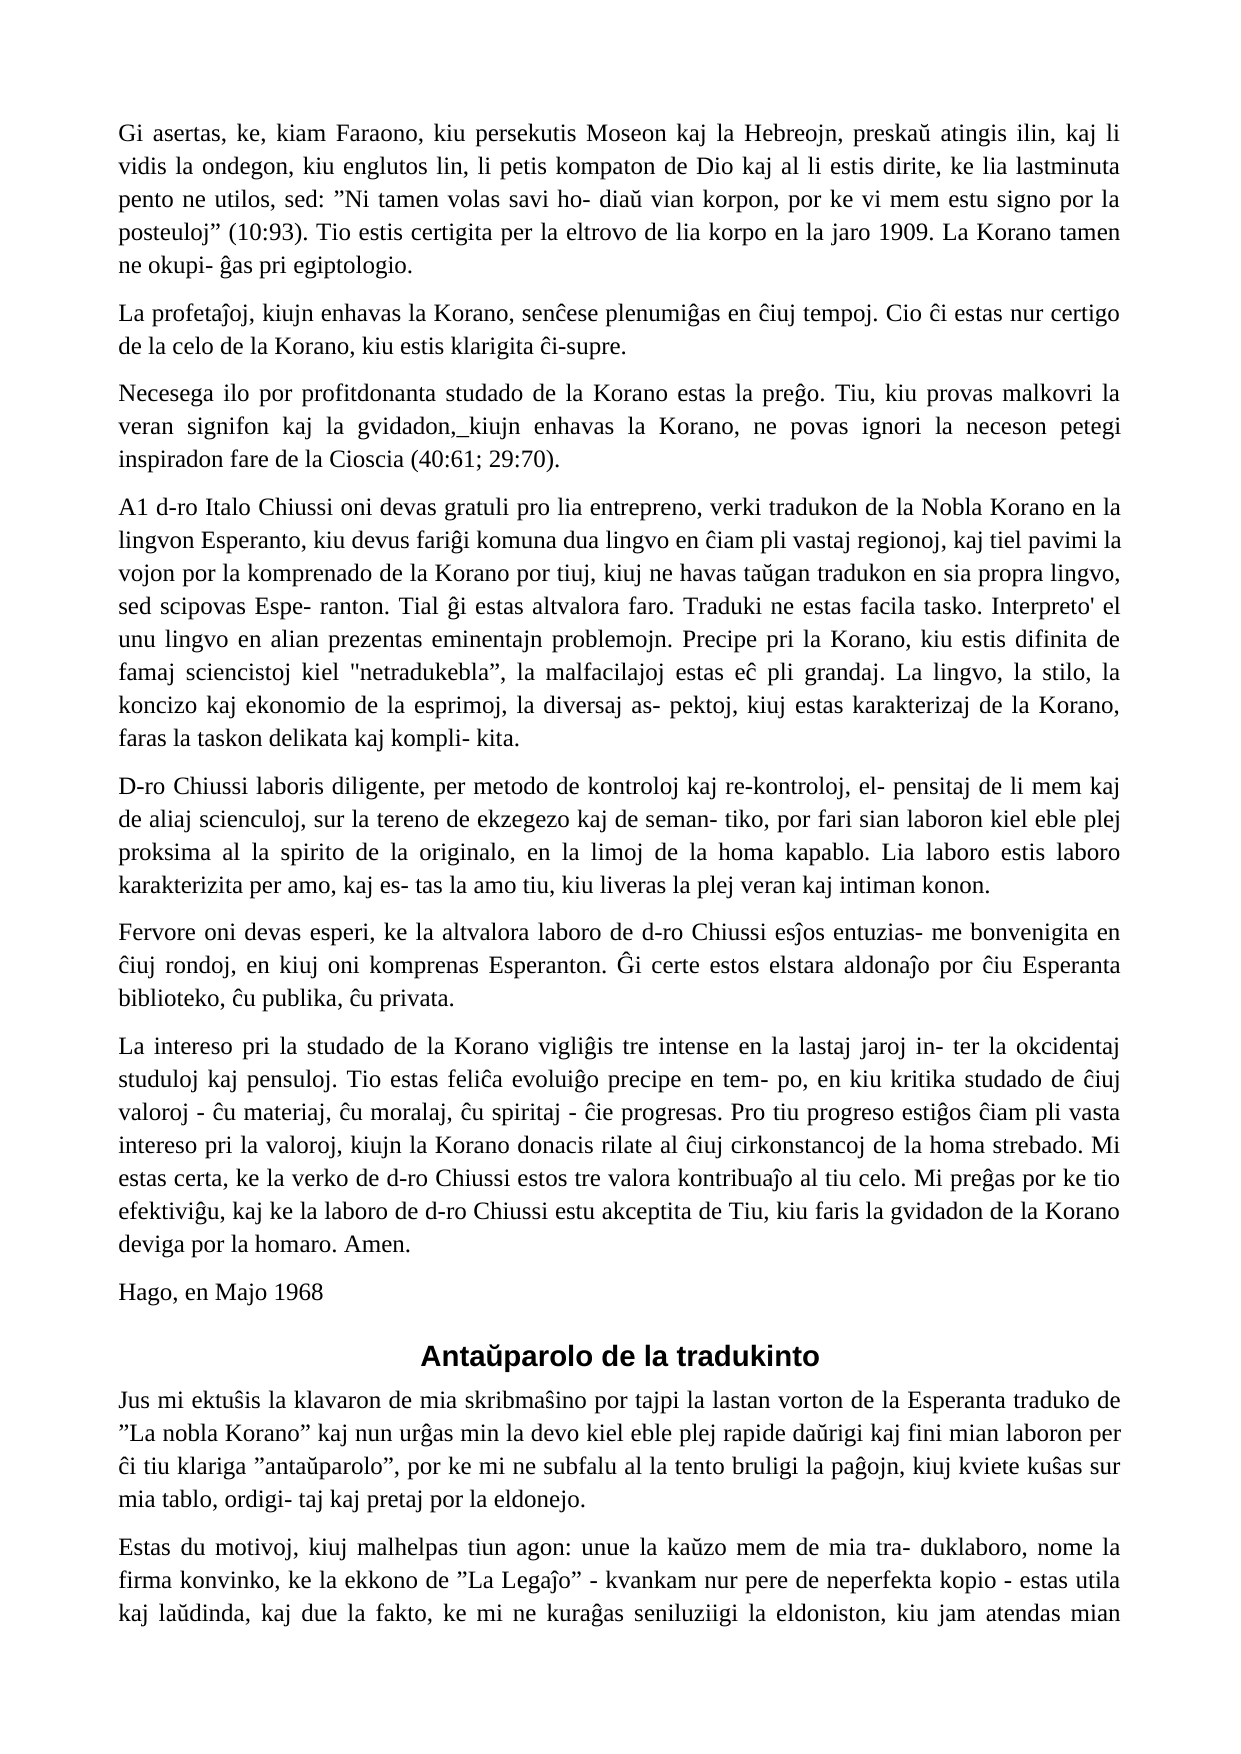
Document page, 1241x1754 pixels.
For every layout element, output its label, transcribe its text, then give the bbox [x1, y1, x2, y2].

text Jus mi ektuŝis la klavaron de mia skribmaŝino por tajpi la lastan vorton de la Esperanta traduko de ”La nobla Korano” kaj nun urĝas min la devo kiel eble plej rapide daŭrigi kaj fini mian laboron per ĉi tiu klariga ”antaŭparolo”, por ke mi ne subfalu al la tento bruligi la paĝojn, kiuj kviete kuŝas sur mia tablo, ordigi- taj kaj pretaj por la eldonejo. [118, 1385, 1122, 1513]
text A1 d-ro Italo Chiussi oni devas gratuli pro lia entrepreno, verki tradukon de la Nobla Korano en la lingvon Esperanto, kiu devus fariĝi komuna dua lingvo en ĉiam pli vastaj regionoj, kaj tiel pavimi la vojon por la komprenado de la Korano por tiuj, kiuj ne havas taŭgan tradukon en sia propra lingvo, sed scipovas Espe- ranton. Tial ĝi estas altvalora faro. Traduki ne estas facila tasko. Interpreto' el unu lingvo en alian prezentas eminentajn problemojn. Precipe pri la Korano, kiu estis difinita de famaj sciencistoj kiel "netradukebla”, la malfacilajoj estas eĉ pli grandaj. La lingvo, la stilo, la koncizo kaj ekonomio de la esprimoj, la diversaj as- pektoj, kiuj estas karakterizaj de la Korano, faras la taskon delikata kaj kompli- kita. [118, 492, 1122, 752]
text Hago, en Majo 1968 [118, 1277, 1122, 1306]
text Necesega ilo por profitdonanta studado de la Korano estas la preĝo. Tiu, kiu provas malkovri la veran signifon kaj la gvidadon,_kiujn enhavas la Korano, ne povas ignori la neceson petegi inspiradon fare de la Cioscia (40:61; 29:70). [118, 378, 1122, 473]
text Estas du motivoj, kiuj malhelpas tiun agon: unue la kaŭzo mem de mia tra- duklaboro, nome la firma konvinko, ke la ekkono de ”La Legaĵo” - kvankam nur pere de neperfekta kopio - estas utila kaj laŭdinda, kaj due la fakto, ke mi ne kuraĝas seniluziigi la eldoniston, kiu jam atendas mian [118, 1532, 1122, 1627]
text Gi asertas, ke, kiam Faraono, kiu persekutis Moseon kaj la Hebreojn, preskaŭ atingis ilin, kaj li vidis la ondegon, kiu englutos lin, li petis kompaton de Dio kaj al li estis dirite, ke lia lastminuta pento ne utilos, sed: ”Ni tamen volas savi ho- diaŭ vian korpon, por ke vi mem estu signo por la posteuloj” (10:93). Tio estis certigita per la eltrovo de lia korpo en la jaro 1909. La Korano tamen ne okupi- ĝas pri egiptologio. [118, 118, 1122, 279]
text La intereso pri la studado de la Korano vigliĝis tre intense en la lastaj jaroj in- ter la okcidentaj studuloj kaj pensuloj. Tio estas feliĉa evoluiĝo precipe en tem- po, en kiu kritika studado de ĉiuj valoroj - ĉu materiaj, ĉu moralaj, ĉu spiritaj - ĉie progresas. Pro tiu progreso estiĝos ĉiam pli vasta intereso pri la valoroj, kiujn la Korano donacis rilate al ĉiuj cirkonstancoj de la homa strebado. Mi estas certa, ke la verko de d-ro Chiussi estos tre valora kontribuaĵo al tiu celo. Mi preĝas por ke tio efektiviĝu, kaj ke la laboro de d-ro Chiussi estu akceptita de Tiu, kiu faris la gvidadon de la Korano deviga por la homaro. Amen. [118, 1031, 1122, 1258]
subtitle Antaŭparolo de la tradukinto [118, 1339, 1122, 1373]
text D-ro Chiussi laboris diligente, per metodo de kontroloj kaj re-kontroloj, el- pensitaj de li mem kaj de aliaj scienculoj, sur la tereno de ekzegezo kaj de seman- tiko, por fari sian laboron kiel eble plej proksima al la spirito de la originalo, en la limoj de la homa kapablo. Lia laboro estis laboro karakterizita per amo, kaj es- tas la amo tiu, kiu liveras la plej veran kaj intiman konon. [118, 771, 1122, 899]
text Fervore oni devas esperi, ke la altvalora laboro de d-ro Chiussi esĵos entuzias- me bonvenigita en ĉiuj rondoj, en kiuj oni komprenas Esperanton. Ĝi certe estos elstara aldonaĵo por ĉiu Esperanta biblioteko, ĉu publika, ĉu privata. [118, 917, 1122, 1012]
text La profetaĵoj, kiujn enhavas la Korano, senĉese plenumiĝas en ĉiuj tempoj. Cio ĉi estas nur certigo de la celo de la Korano, kiu estis klarigita ĉi-supre. [118, 298, 1122, 359]
